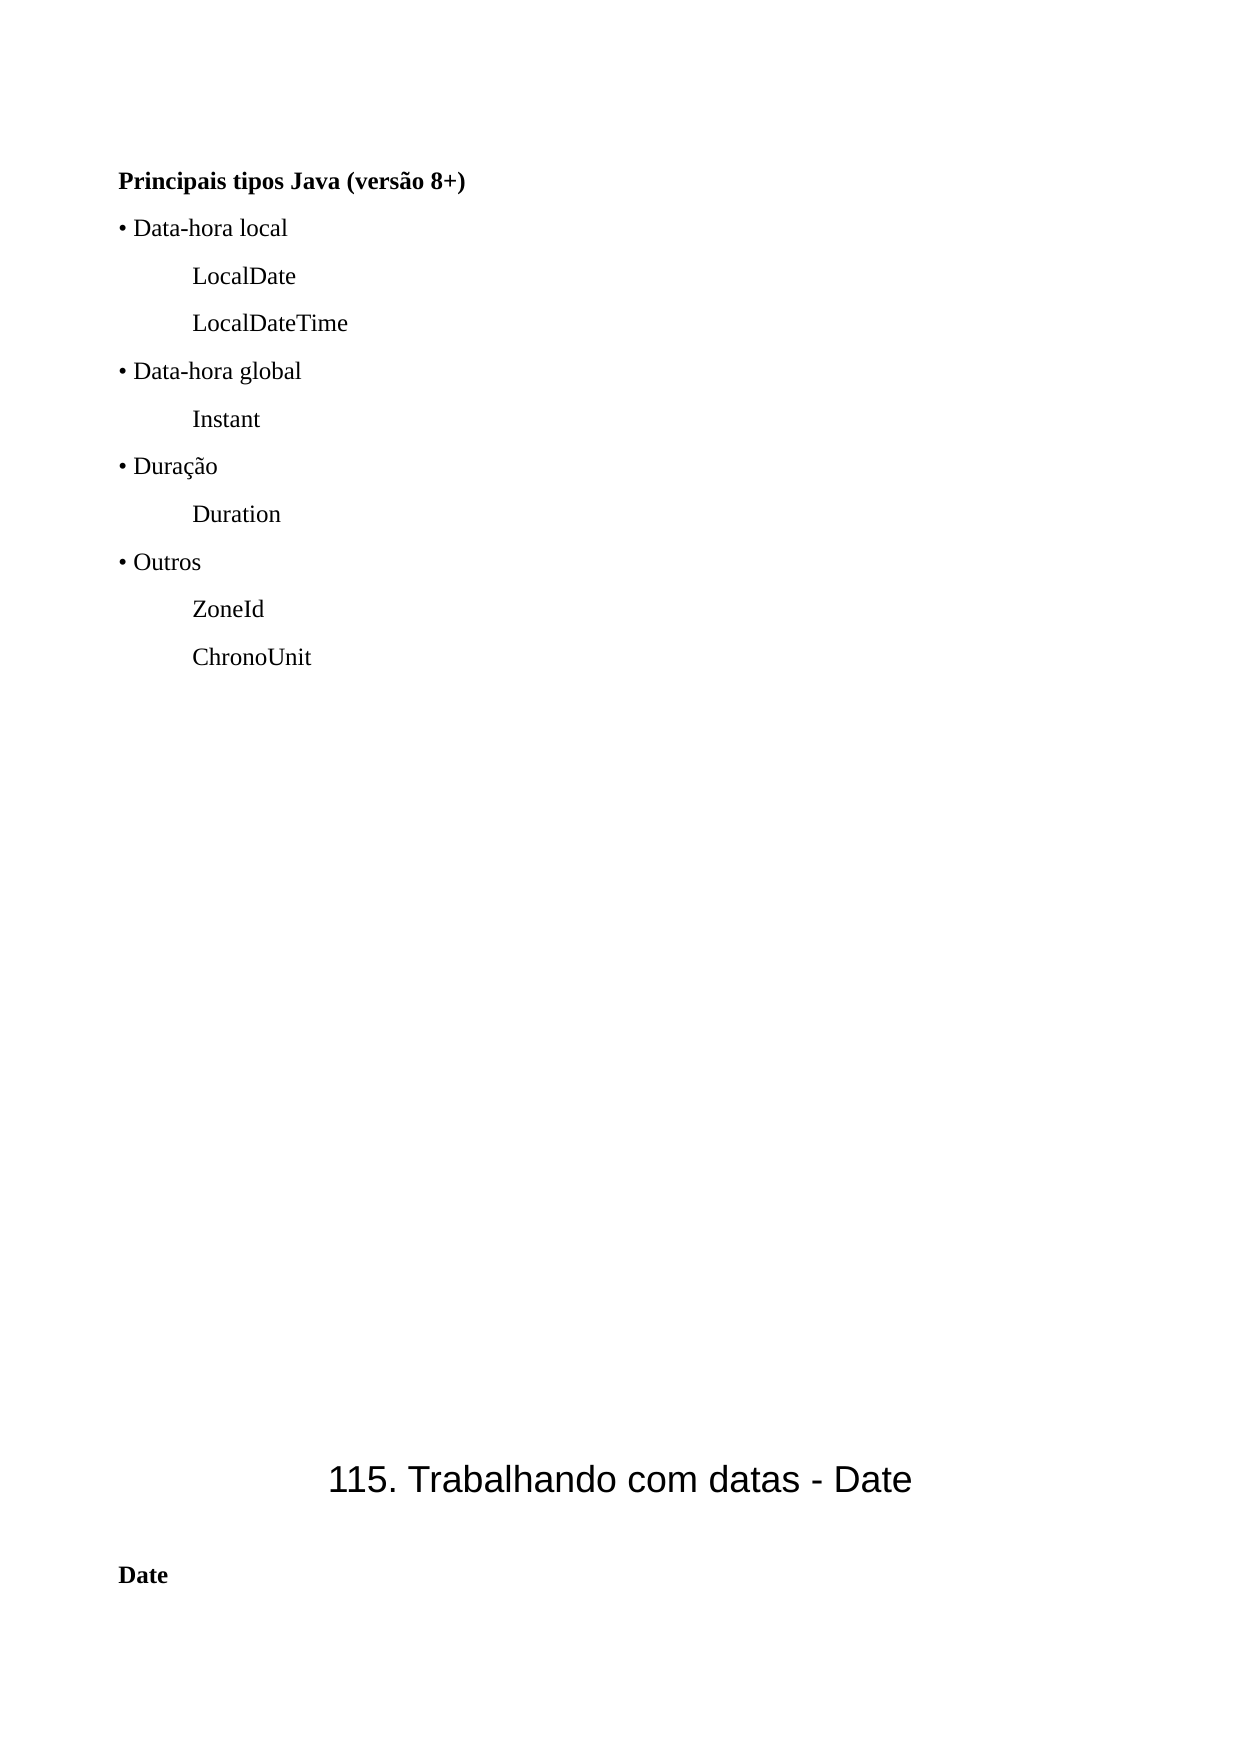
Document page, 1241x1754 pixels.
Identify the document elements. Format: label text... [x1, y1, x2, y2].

text • Data-hora global [118, 356, 1122, 385]
text ZoneId [118, 594, 1122, 623]
text LocalDateTime [118, 308, 1122, 337]
text ChronoUnit [118, 642, 1122, 671]
text Instant [118, 404, 1122, 432]
text Duration [118, 499, 1122, 528]
text LocalDate [118, 261, 1122, 290]
text • Outros [118, 547, 1122, 575]
text Date [118, 1561, 1122, 1589]
text • Data-hora local [118, 213, 1122, 242]
text Principais tipos Java (versão 8+) [118, 166, 1122, 194]
text • Duração [118, 451, 1122, 480]
subtitle 115. Trabalhando com datas - Date [118, 1457, 1122, 1500]
